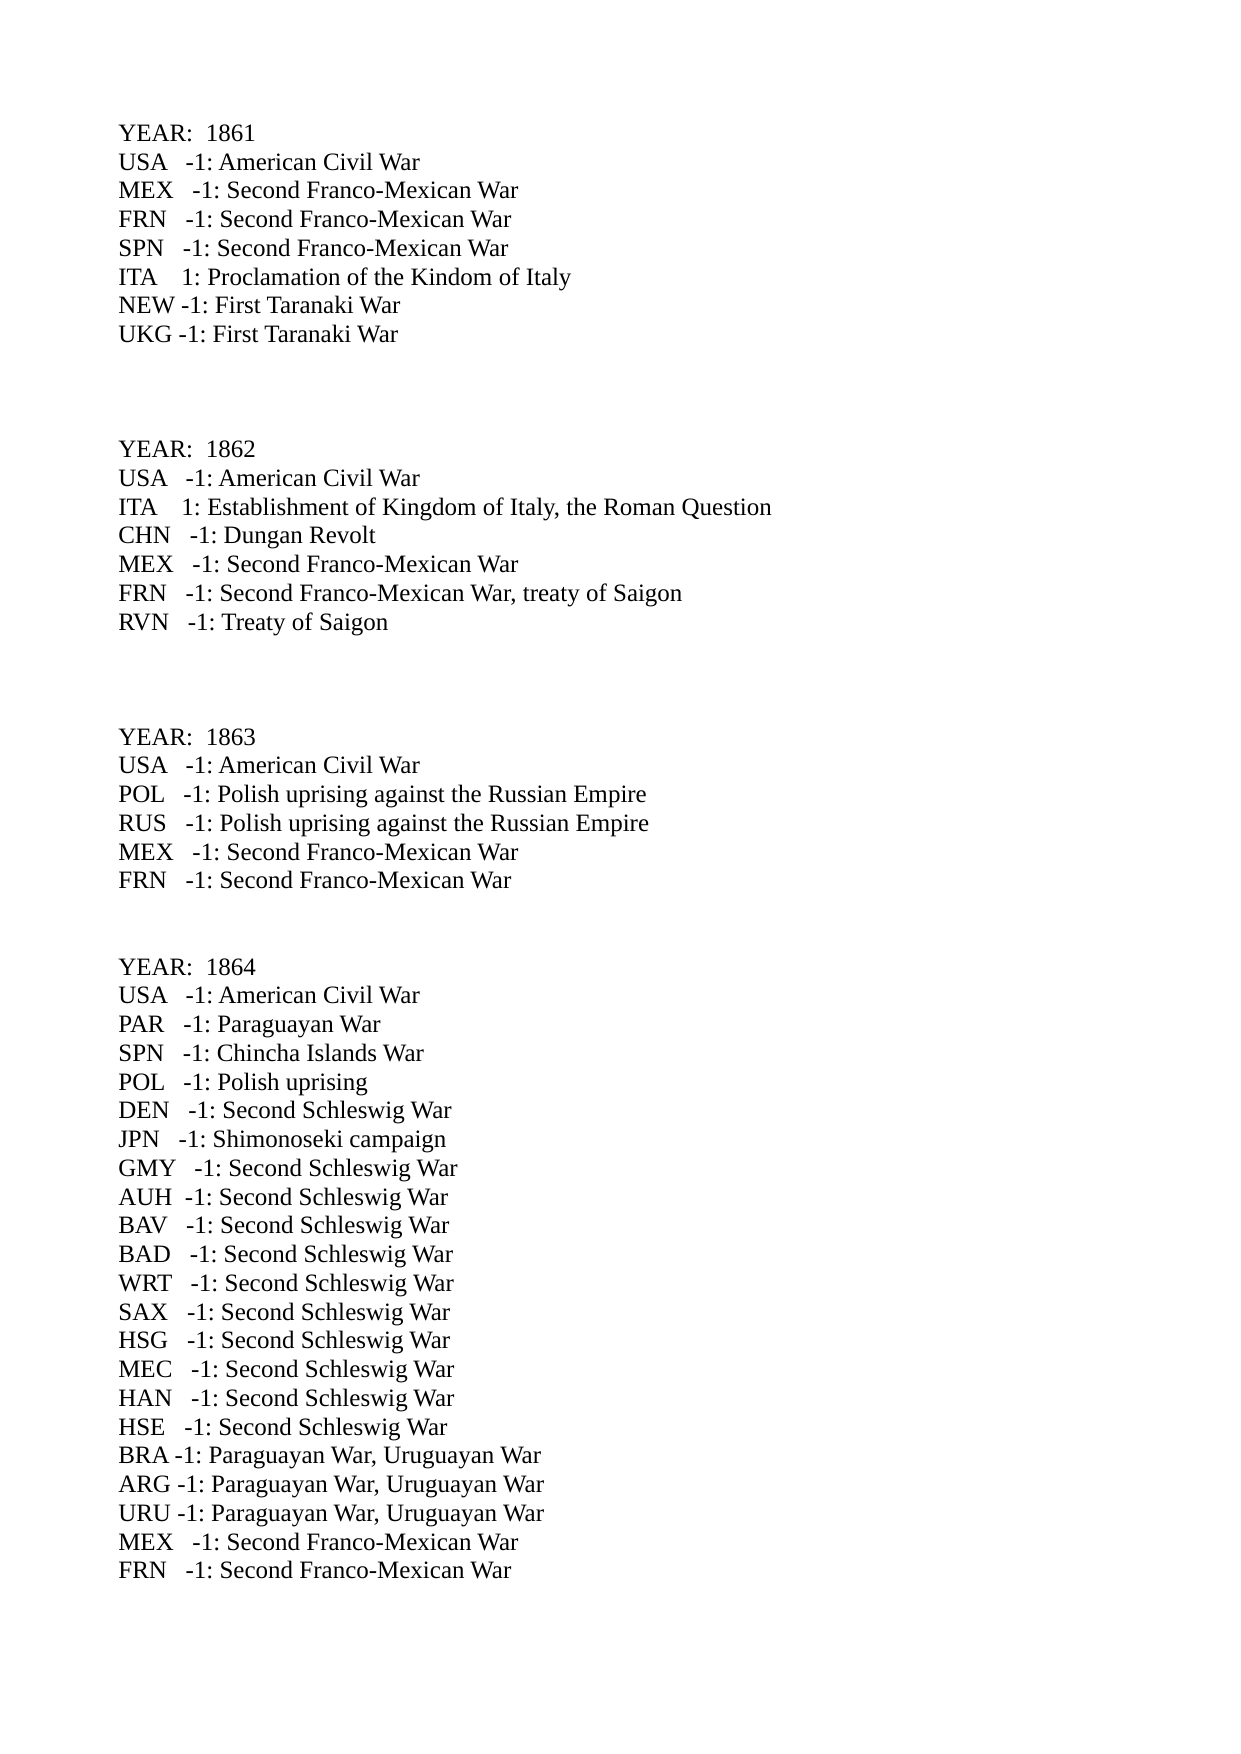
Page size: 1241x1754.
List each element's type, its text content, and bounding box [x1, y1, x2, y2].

text DEN -1: Second Schleswig War [118, 1096, 1122, 1124]
text RUS -1: Polish uprising against the Russian Empire [118, 808, 1122, 837]
text ITA 1: Establishment of Kingdom of Italy, the Roman Question [118, 492, 1122, 521]
text MEX -1: Second Franco-Mexican War [118, 176, 1122, 204]
text RVN -1: Treaty of Saigon [118, 607, 1122, 636]
text MEC -1: Second Schleswig War [118, 1354, 1122, 1383]
text FRN -1: Second Franco-Mexican War [118, 866, 1122, 894]
text USA -1: American Civil War [118, 751, 1122, 779]
text YEAR: 1862 [118, 434, 1122, 463]
text UKG -1: First Taranaki War [118, 319, 1122, 348]
text FRN -1: Second Franco-Mexican War [118, 1556, 1122, 1584]
text FRN -1: Second Franco-Mexican War [118, 204, 1122, 233]
text HSG -1: Second Schleswig War [118, 1326, 1122, 1354]
text GMY -1: Second Schleswig War [118, 1153, 1122, 1182]
text BAV -1: Second Schleswig War [118, 1211, 1122, 1239]
text NEW -1: First Taranaki War [118, 291, 1122, 319]
text WRT -1: Second Schleswig War [118, 1268, 1122, 1297]
text FRN -1: Second Franco-Mexican War, treaty of Saigon [118, 578, 1122, 607]
text ARG -1: Paraguayan War, Uruguayan War [118, 1469, 1122, 1498]
text SPN -1: Chincha Islands War [118, 1038, 1122, 1067]
text PAR -1: Paraguayan War [118, 1009, 1122, 1038]
text USA -1: American Civil War [118, 981, 1122, 1009]
text YEAR: 1861 [118, 118, 1122, 147]
text AUH -1: Second Schleswig War [118, 1182, 1122, 1211]
text SAX -1: Second Schleswig War [118, 1297, 1122, 1326]
text USA -1: American Civil War [118, 147, 1122, 176]
text YEAR: 1864 [118, 952, 1122, 981]
text HSE -1: Second Schleswig War [118, 1412, 1122, 1441]
text URU -1: Paraguayan War, Uruguayan War [118, 1498, 1122, 1527]
text MEX -1: Second Franco-Mexican War [118, 549, 1122, 578]
text CHN -1: Dungan Revolt [118, 521, 1122, 549]
text BAD -1: Second Schleswig War [118, 1239, 1122, 1268]
text POL -1: Polish uprising [118, 1067, 1122, 1096]
text ITA 1: Proclamation of the Kindom of Italy [118, 262, 1122, 291]
text HAN -1: Second Schleswig War [118, 1383, 1122, 1412]
text YEAR: 1863 [118, 722, 1122, 751]
text POL -1: Polish uprising against the Russian Empire [118, 779, 1122, 808]
text SPN -1: Second Franco-Mexican War [118, 233, 1122, 262]
text MEX -1: Second Franco-Mexican War [118, 1527, 1122, 1556]
text JPN -1: Shimonoseki campaign [118, 1124, 1122, 1153]
text MEX -1: Second Franco-Mexican War [118, 837, 1122, 866]
text USA -1: American Civil War [118, 463, 1122, 492]
text BRA -1: Paraguayan War, Uruguayan War [118, 1441, 1122, 1469]
